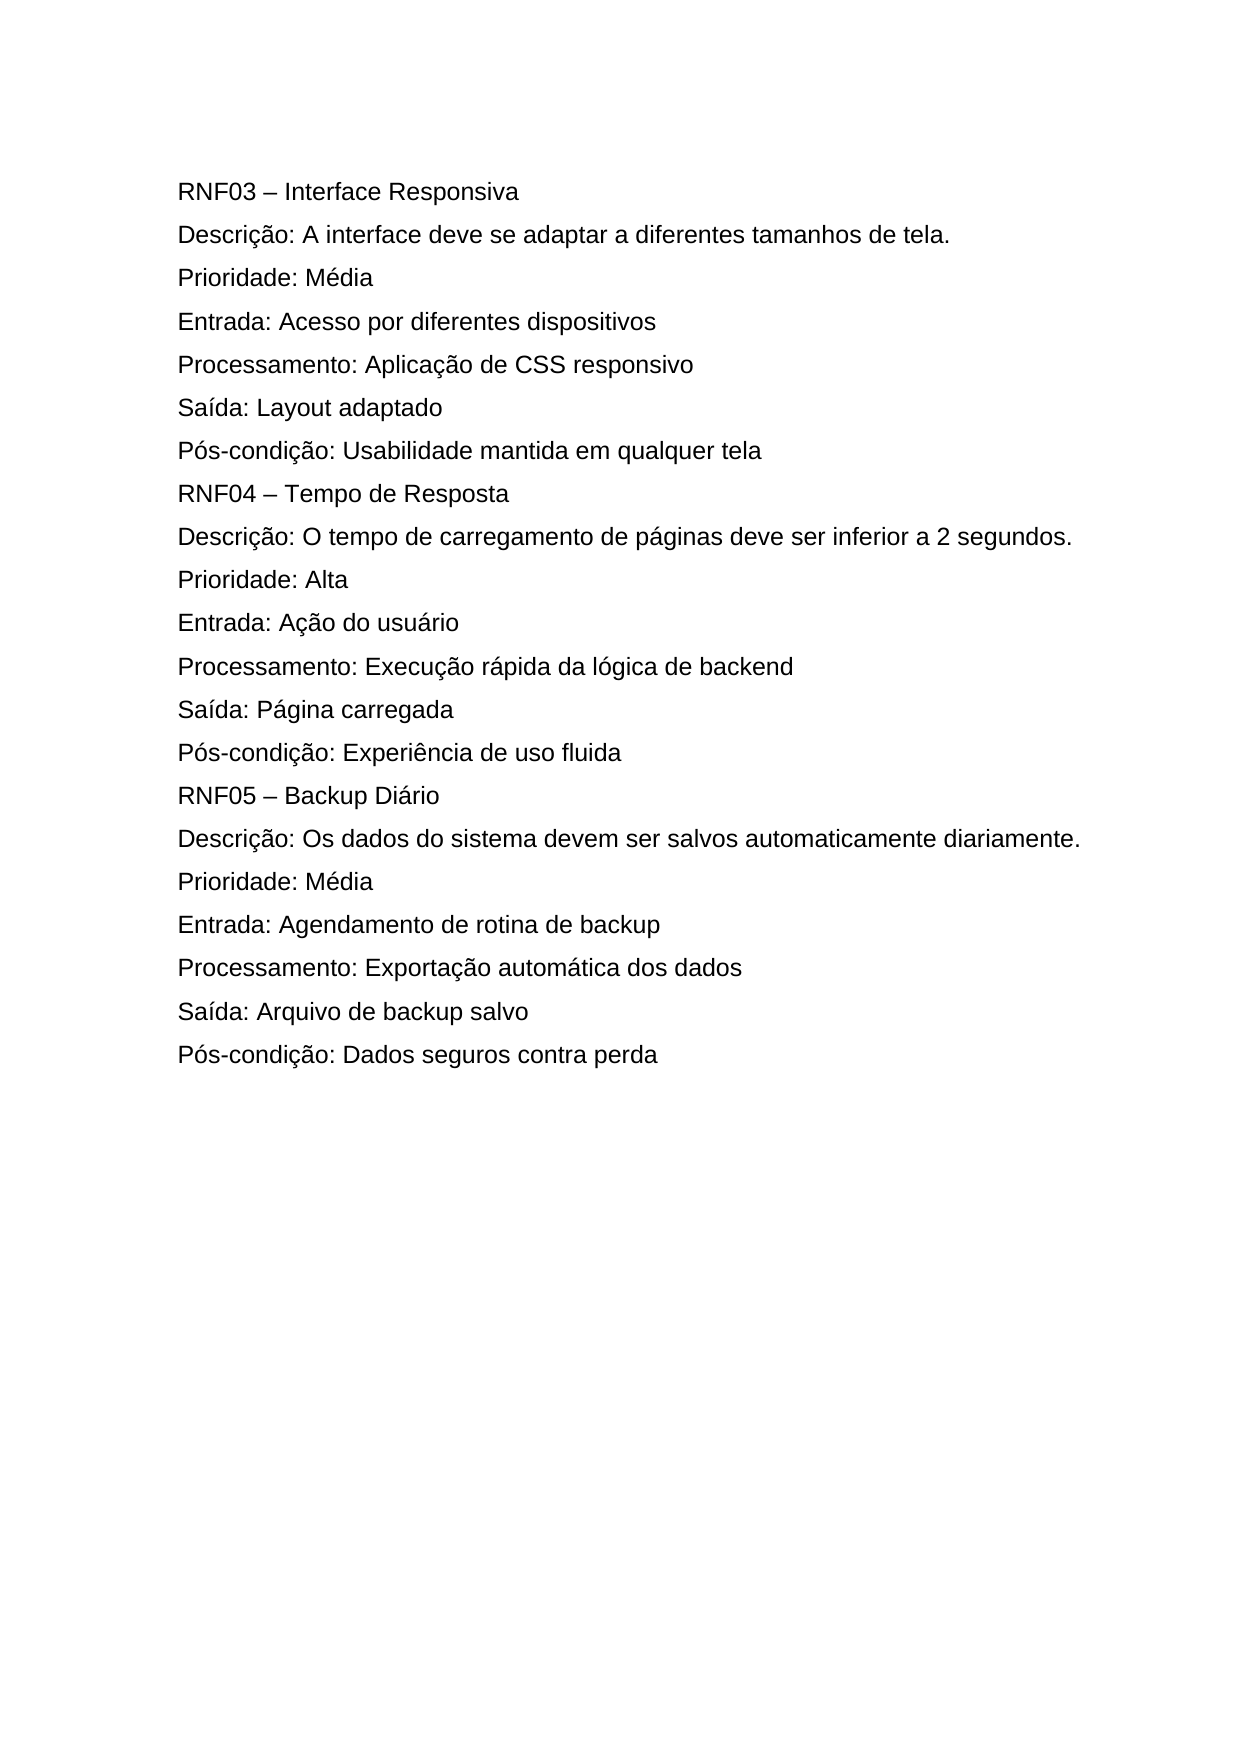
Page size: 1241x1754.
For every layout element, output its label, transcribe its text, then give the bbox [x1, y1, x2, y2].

text Processamento: Aplicação de CSS responsivo [177, 350, 1122, 378]
text Saída: Arquivo de backup salvo [177, 997, 1122, 1025]
text Prioridade: Média [177, 263, 1122, 292]
text Pós-condição: Experiência de uso fluida [177, 738, 1122, 767]
text Prioridade: Alta [177, 565, 1122, 594]
text Entrada: Ação do usuário [177, 608, 1122, 637]
text Prioridade: Média [177, 867, 1122, 896]
text RNF03 – Interface Responsiva [177, 177, 1122, 206]
text Saída: Página carregada [177, 695, 1122, 723]
text Descrição: A interface deve se adaptar a diferentes tamanhos de tela. [177, 220, 1122, 249]
text Pós-condição: Dados seguros contra perda [177, 1040, 1122, 1068]
text RNF04 – Tempo de Resposta [177, 479, 1122, 508]
text RNF05 – Backup Diário [177, 781, 1122, 810]
text Entrada: Agendamento de rotina de backup [177, 910, 1122, 939]
text Processamento: Execução rápida da lógica de backend [177, 652, 1122, 680]
text Descrição: O tempo de carregamento de páginas deve ser inferior a 2 segundos. [177, 522, 1122, 551]
text Pós-condição: Usabilidade mantida em qualquer tela [177, 436, 1122, 465]
text Descrição: Os dados do sistema devem ser salvos automaticamente diariamente. [177, 824, 1122, 853]
text Processamento: Exportação automática dos dados [177, 953, 1122, 982]
text Saída: Layout adaptado [177, 393, 1122, 422]
text Entrada: Acesso por diferentes dispositivos [177, 307, 1122, 335]
